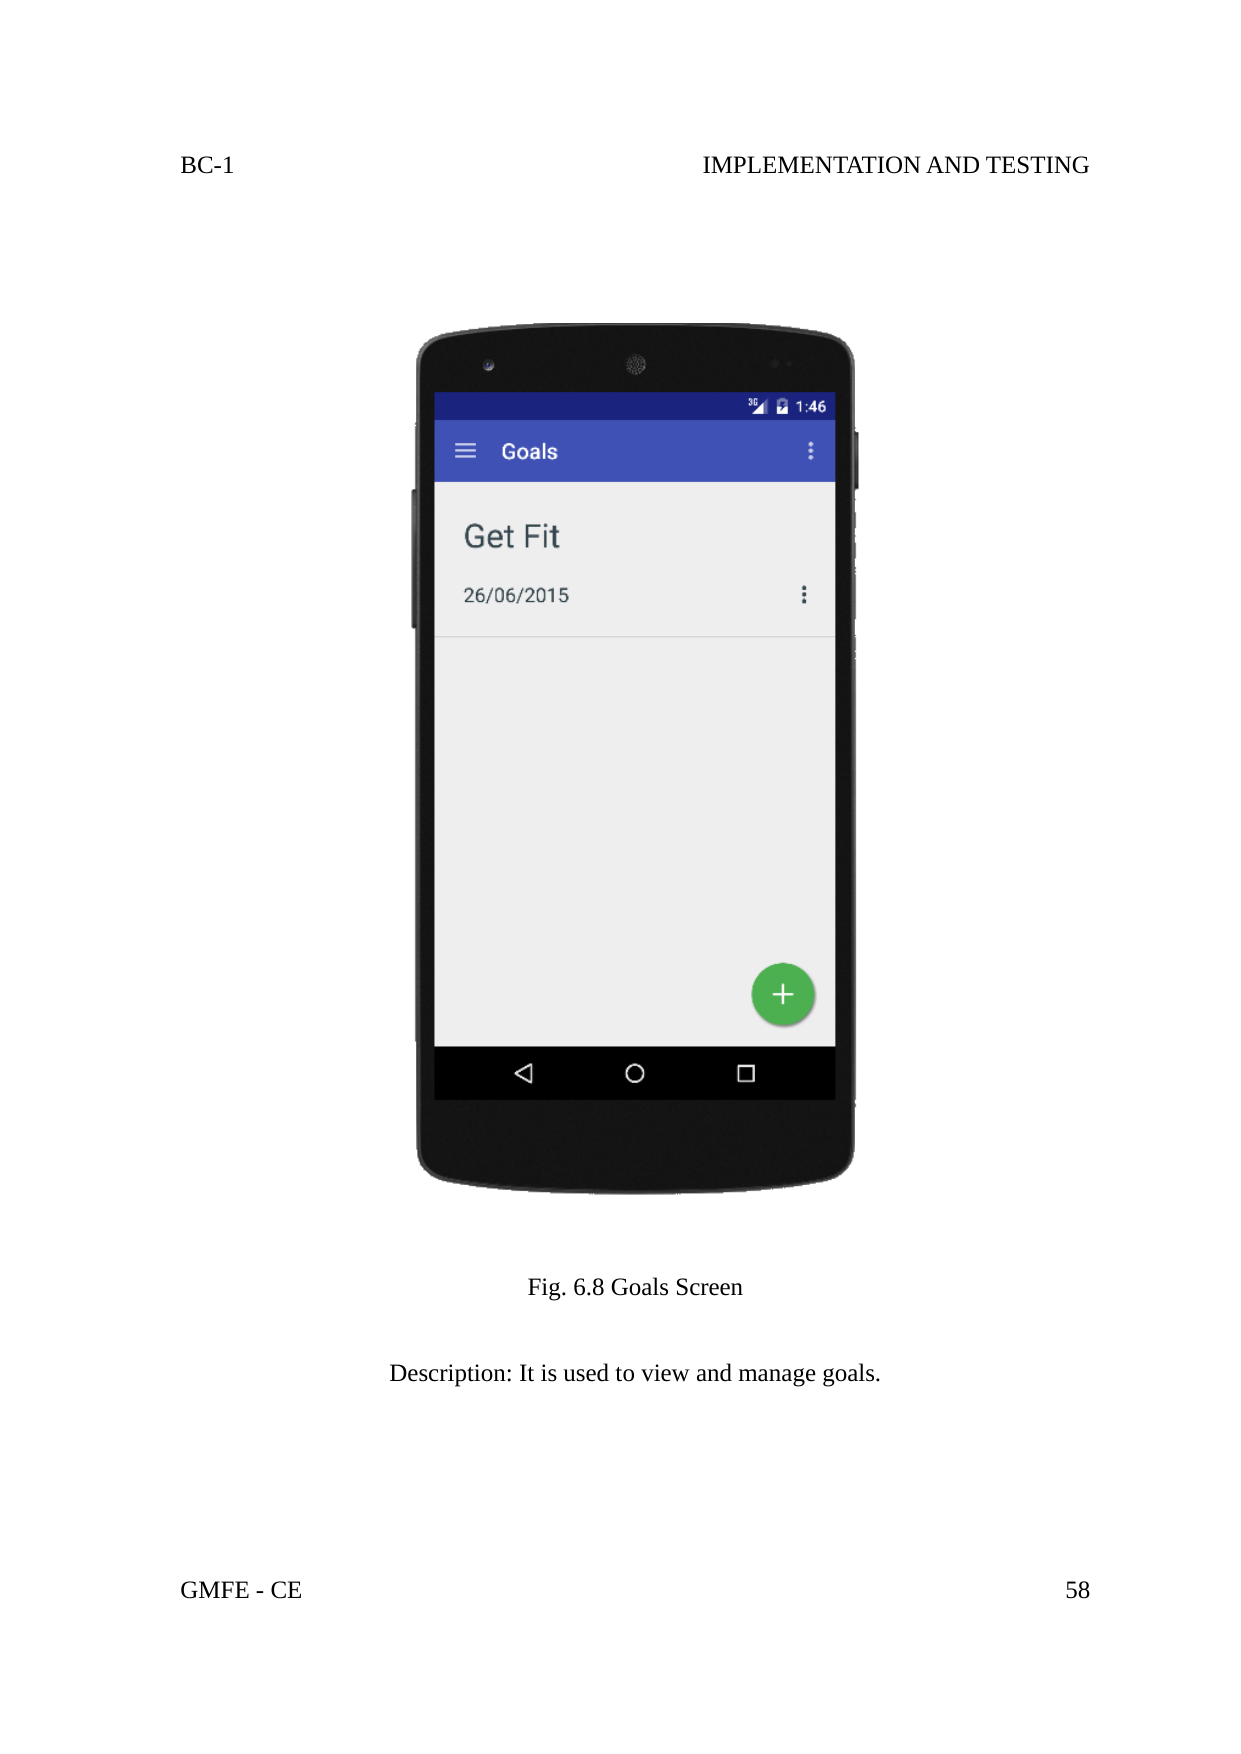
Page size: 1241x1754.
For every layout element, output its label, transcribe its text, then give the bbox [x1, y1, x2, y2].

text Description: It is used to view and manage goals. [180, 1358, 1090, 1387]
text Fig. 6.8 Goals Screen [180, 1272, 1090, 1301]
picture [398, 323, 872, 1202]
